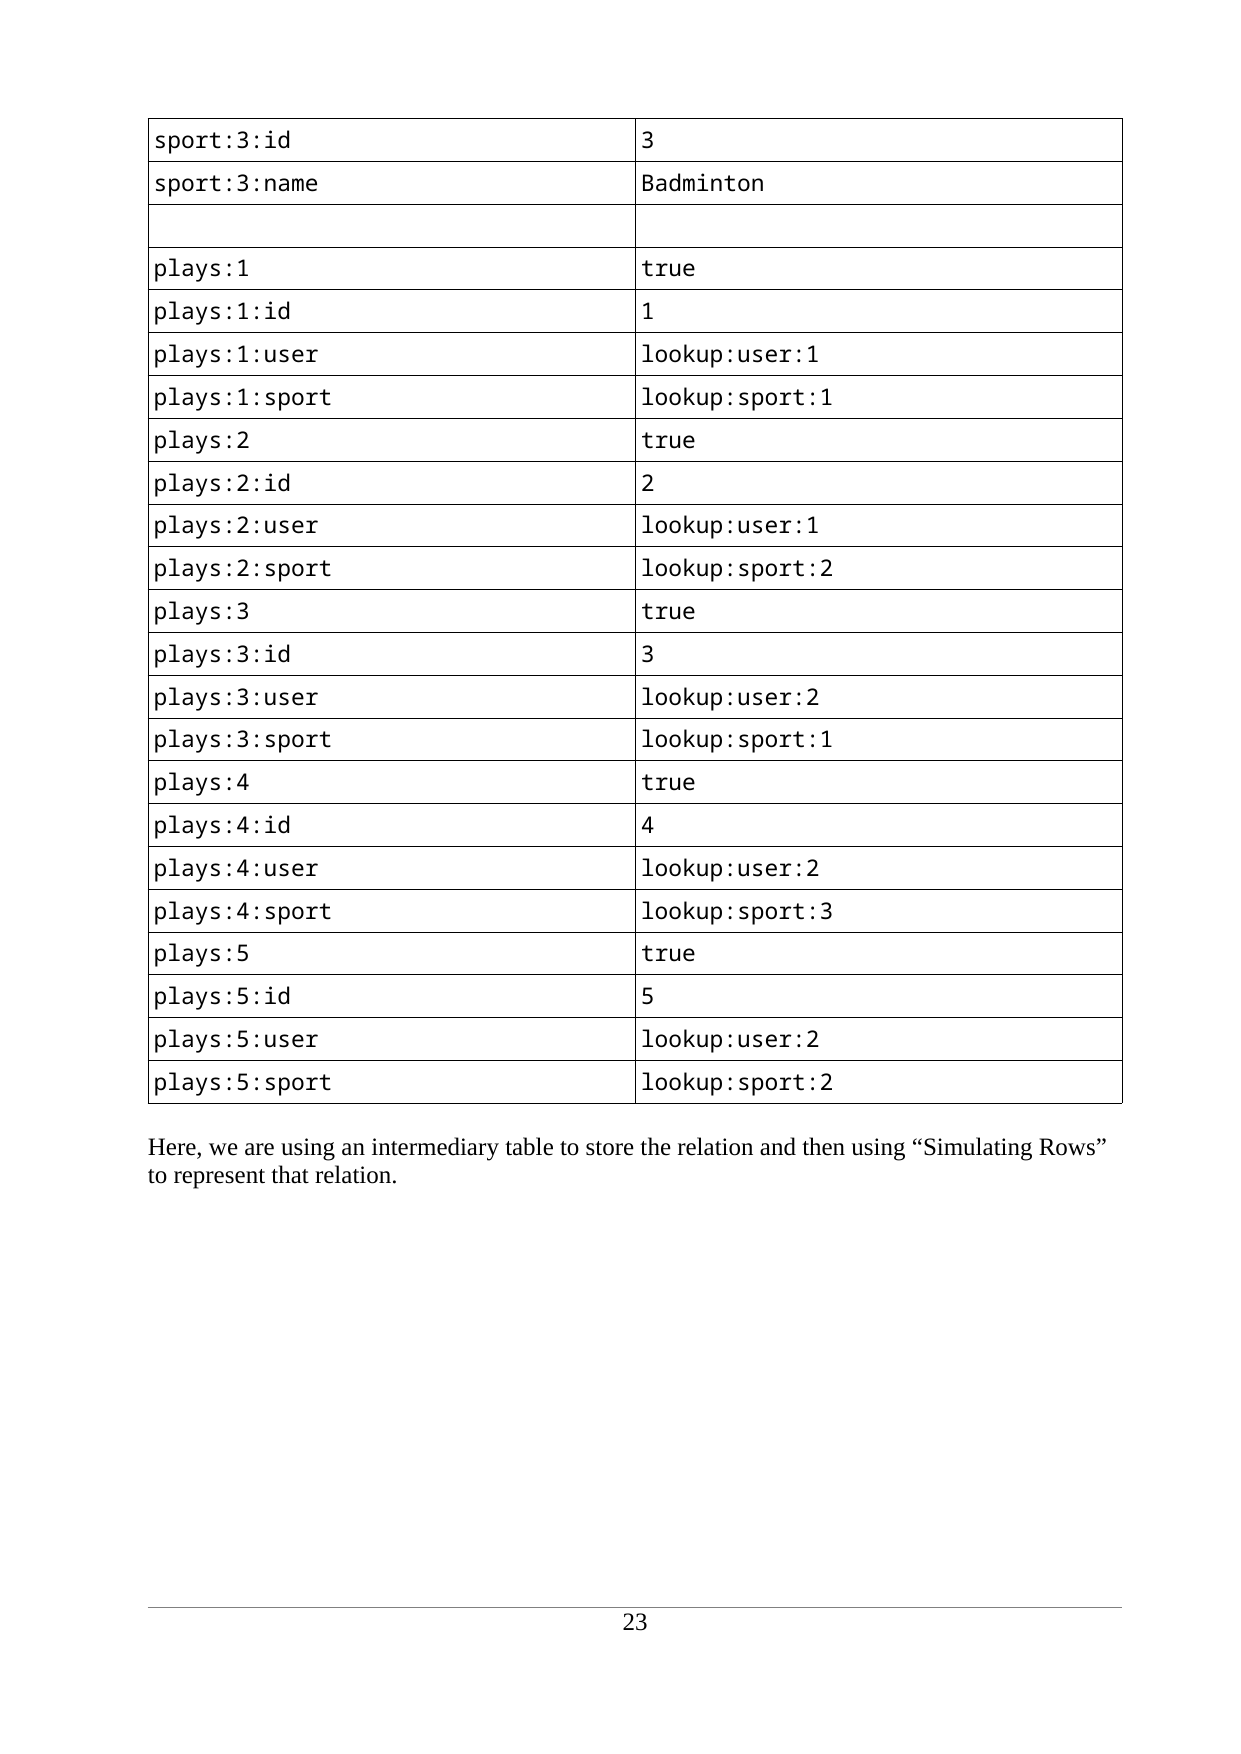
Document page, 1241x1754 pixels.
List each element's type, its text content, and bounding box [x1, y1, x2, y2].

table_cell plays:1:user [149, 333, 635, 375]
table_cell plays:5:sport [149, 1061, 635, 1103]
table_cell lookup:sport:2 [636, 547, 1122, 589]
table_cell plays:3:user [149, 676, 635, 717]
table_cell sport:3:id [149, 119, 635, 161]
text Here, we are using an intermediary table to store the relation and then using “Simulating Rows” to represent that relation. [148, 1132, 1122, 1189]
table_cell 5 [636, 975, 1122, 1017]
table_cell plays:5:user [149, 1018, 635, 1060]
table_cell lookup:user:1 [636, 505, 1122, 546]
table_cell lookup:user:2 [636, 847, 1122, 889]
table_cell plays:1:sport [149, 376, 635, 418]
table_cell lookup:sport:1 [636, 376, 1122, 418]
table_cell plays:3 [149, 590, 635, 632]
table_cell plays:4:id [149, 804, 635, 846]
table_cell sport:3:name [149, 162, 635, 204]
table_cell plays:4:sport [149, 890, 635, 932]
table_cell lookup:user:2 [636, 1018, 1122, 1060]
table_cell 2 [636, 462, 1122, 503]
table_cell lookup:sport:3 [636, 890, 1122, 932]
table_cell lookup:sport:1 [636, 719, 1122, 760]
table_cell plays:4 [149, 761, 635, 803]
table_cell plays:4:user [149, 847, 635, 889]
table_cell plays:2:user [149, 505, 635, 546]
table_cell plays:3:sport [149, 719, 635, 760]
table_cell 1 [636, 290, 1122, 332]
table_cell plays:1:id [149, 290, 635, 332]
table_cell Badminton [636, 162, 1122, 204]
table_cell plays:2:sport [149, 547, 635, 589]
table_cell lookup:user:2 [636, 676, 1122, 717]
table_cell plays:2 [149, 419, 635, 461]
table_cell true [636, 933, 1122, 974]
table_cell plays:5:id [149, 975, 635, 1017]
table_cell plays:2:id [149, 462, 635, 503]
table_cell true [636, 419, 1122, 461]
table_cell lookup:user:1 [636, 333, 1122, 375]
table_cell 4 [636, 804, 1122, 846]
table_cell plays:5 [149, 933, 635, 974]
table_cell [636, 205, 1122, 247]
table_cell 3 [636, 119, 1122, 161]
table_cell true [636, 590, 1122, 632]
table_cell plays:1 [149, 248, 635, 289]
table_cell [149, 205, 635, 247]
table_cell true [636, 761, 1122, 803]
table_cell 3 [636, 633, 1122, 675]
table_cell plays:3:id [149, 633, 635, 675]
table_cell true [636, 248, 1122, 289]
table_cell lookup:sport:2 [636, 1061, 1122, 1103]
